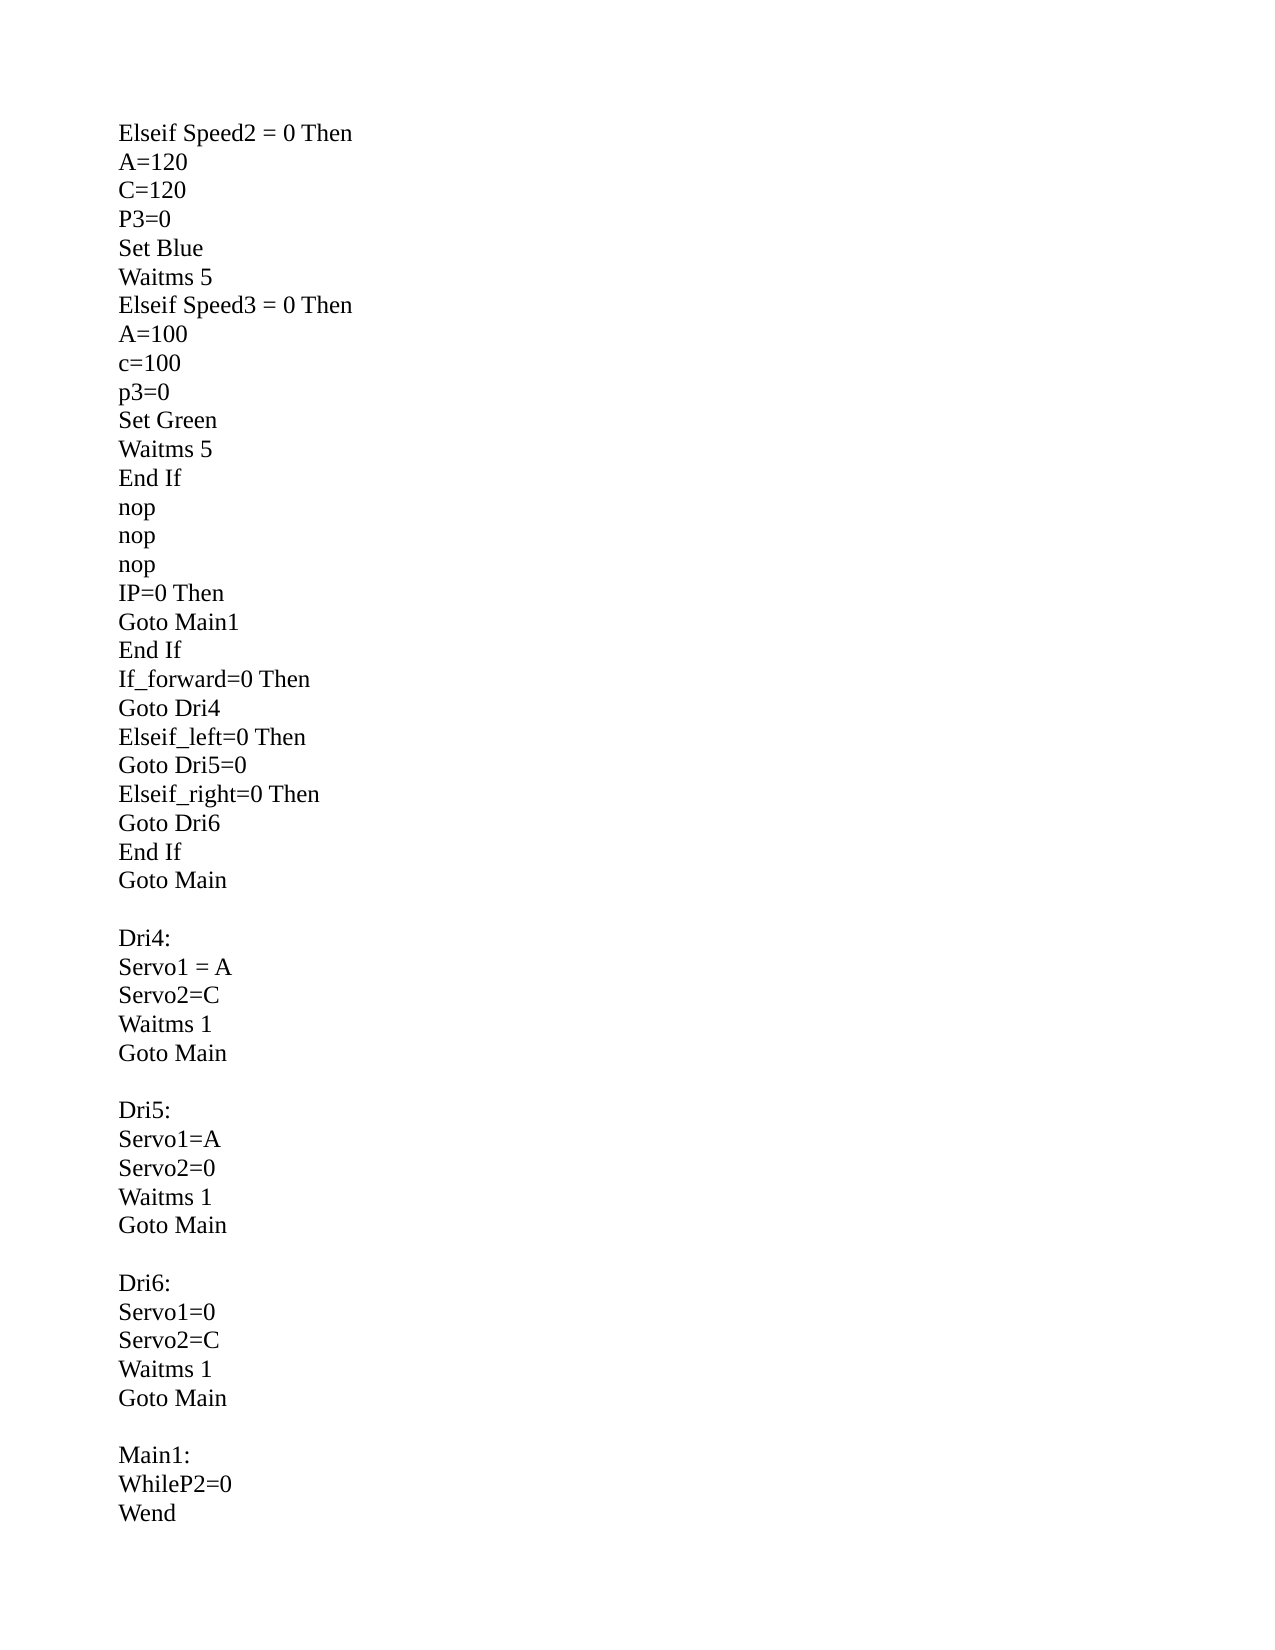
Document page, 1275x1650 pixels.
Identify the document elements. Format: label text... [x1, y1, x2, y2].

text Elseif_left=0 Then [118, 722, 1157, 751]
text p3=0 [118, 377, 1157, 406]
text c=100 [118, 348, 1157, 377]
text nop [118, 549, 1157, 578]
text C=120 [118, 176, 1157, 204]
text Goto Main [118, 1211, 1157, 1239]
text Main1: [118, 1441, 1157, 1469]
text P3=0 [118, 204, 1157, 233]
text Dri5: [118, 1096, 1157, 1124]
text Waitms 5 [118, 262, 1157, 291]
text nop [118, 492, 1157, 521]
text End If [118, 463, 1157, 492]
text Servo2=C [118, 1326, 1157, 1354]
text Waitms 1 [118, 1009, 1157, 1038]
text Wend [118, 1498, 1157, 1527]
text Set Blue [118, 233, 1157, 262]
text WhileP2=0 [118, 1469, 1157, 1498]
text Dri4: [118, 923, 1157, 952]
text Goto Main [118, 1383, 1157, 1412]
text Goto Main [118, 866, 1157, 894]
text A=100 [118, 319, 1157, 348]
text Waitms 1 [118, 1182, 1157, 1211]
text Waitms 5 [118, 434, 1157, 463]
text Elseif Speed2 = 0 Then [118, 118, 1157, 147]
text Servo2=0 [118, 1153, 1157, 1182]
text Goto Dri6 [118, 808, 1157, 837]
text Dri6: [118, 1268, 1157, 1297]
text Elseif_right=0 Then [118, 779, 1157, 808]
text Set Green [118, 406, 1157, 434]
text Servo1=0 [118, 1297, 1157, 1326]
text Servo1=A [118, 1124, 1157, 1153]
text Goto Main1 [118, 607, 1157, 636]
text IP=0 Then [118, 578, 1157, 607]
text Servo2=C [118, 981, 1157, 1009]
text Waitms 1 [118, 1354, 1157, 1383]
text End If [118, 837, 1157, 866]
text Goto Dri4 [118, 693, 1157, 722]
text nop [118, 521, 1157, 549]
text If_forward=0 Then [118, 664, 1157, 693]
text Elseif Speed3 = 0 Then [118, 291, 1157, 319]
text Servo1 = A [118, 952, 1157, 981]
text Goto Main [118, 1038, 1157, 1067]
text End If [118, 636, 1157, 664]
text Goto Dri5=0 [118, 751, 1157, 779]
text A=120 [118, 147, 1157, 176]
